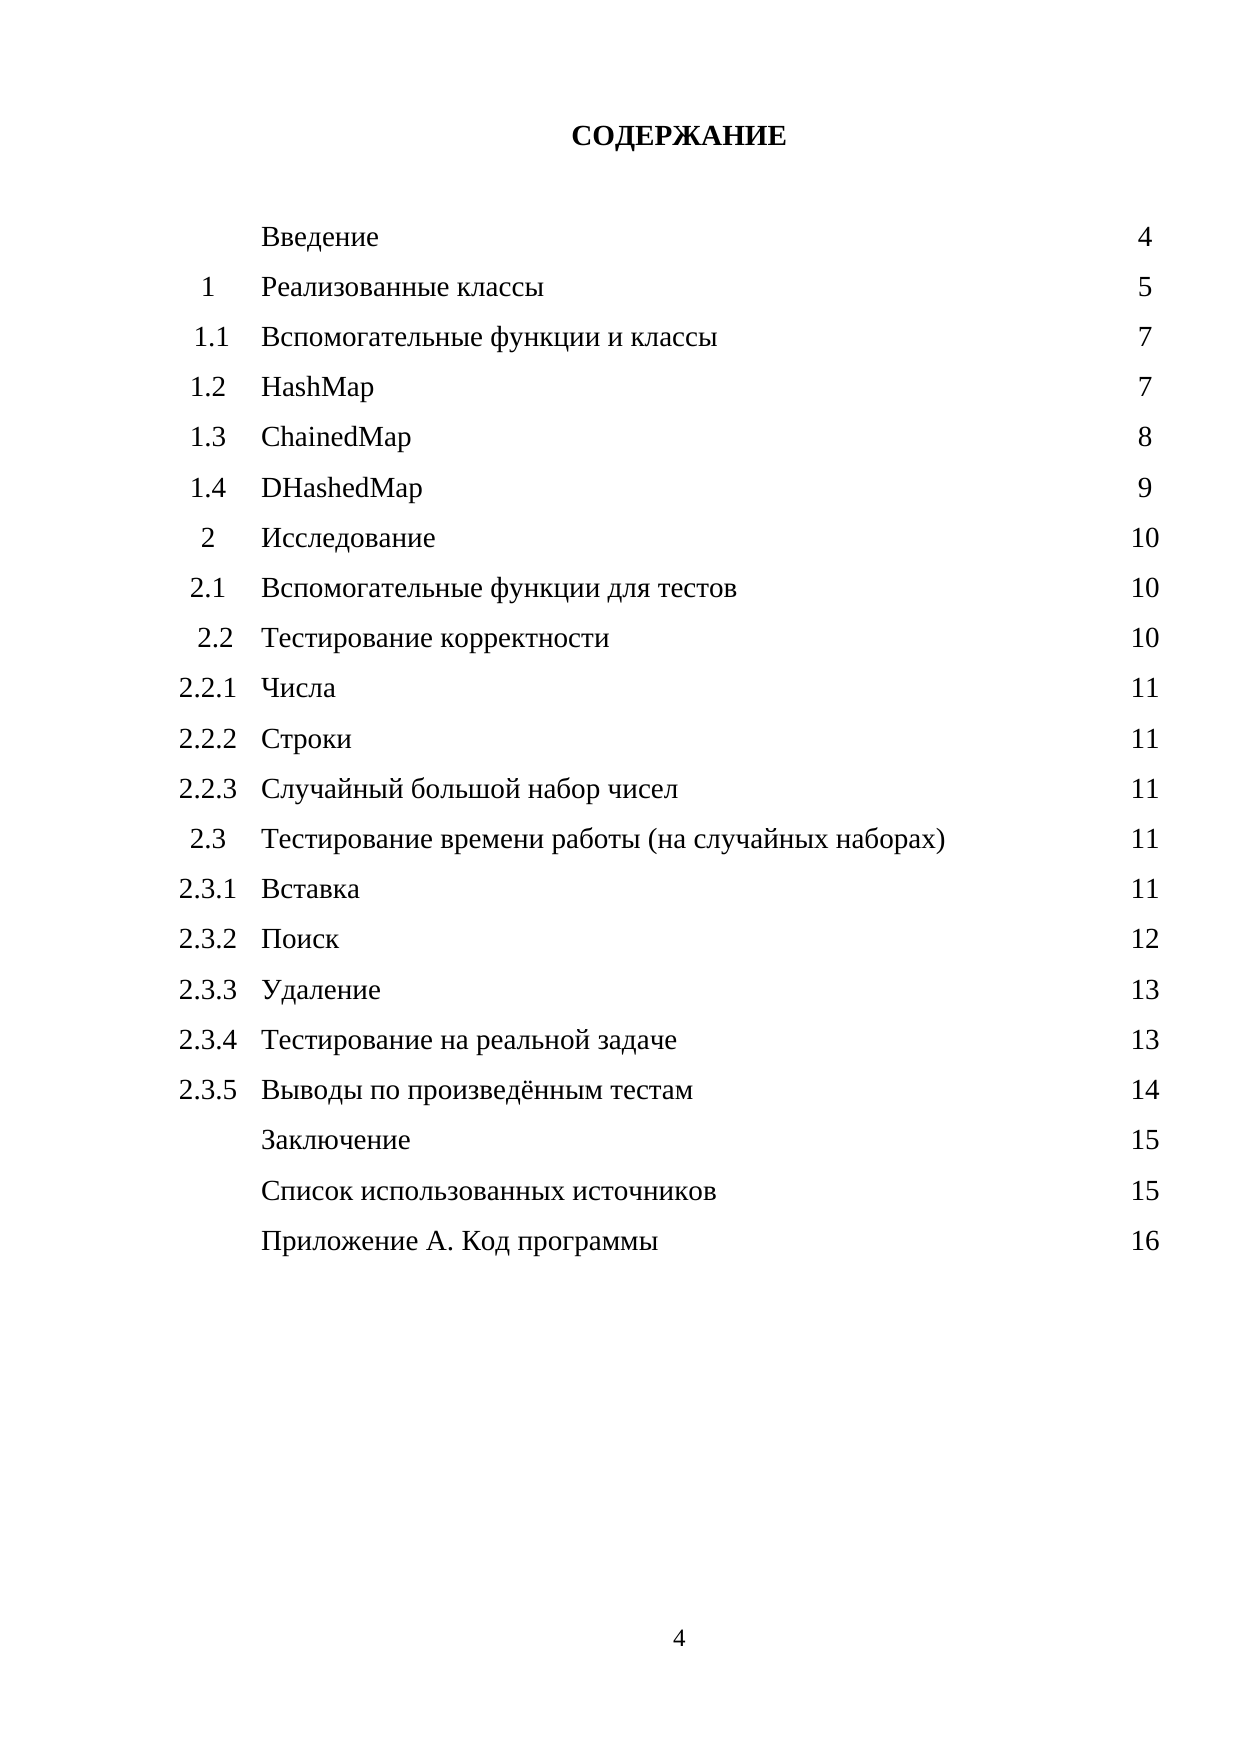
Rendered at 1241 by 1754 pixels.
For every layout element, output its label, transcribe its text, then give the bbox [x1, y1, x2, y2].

table_cell 2.2.1 [166, 671, 249, 721]
table_cell 2.3 [166, 821, 249, 871]
table_cell 2 [166, 520, 249, 570]
table_cell DHashedMap [250, 470, 1098, 520]
table_cell Список использованных источников [250, 1173, 1098, 1223]
table_cell 5 [1098, 269, 1192, 319]
table_cell 11 [1098, 871, 1192, 922]
table_cell [166, 1123, 249, 1173]
table_cell Поиск [250, 922, 1098, 972]
text содержание [177, 118, 1181, 152]
table_cell ChainedMap [250, 420, 1098, 470]
table_cell 2.1 [166, 570, 249, 620]
table_cell Числа [250, 671, 1098, 721]
table_cell Удаление [250, 972, 1098, 1022]
table_cell 7 [1098, 369, 1192, 419]
table_cell Тестирование времени работы (на случайных наборах) [250, 821, 1098, 871]
table_cell 11 [1098, 771, 1192, 821]
table_header [166, 219, 249, 269]
table_cell Тестирование корректности [250, 620, 1098, 671]
table_cell 2.2.2 [166, 721, 249, 771]
table_cell 2.3.5 [166, 1072, 249, 1122]
table_cell Вспомогательные функции и классы [250, 319, 1098, 369]
table_cell 2.3.2 [166, 922, 249, 972]
table_cell 8 [1098, 420, 1192, 470]
table_cell 10 [1098, 570, 1192, 620]
table_cell Случайный большой набор чисел [250, 771, 1098, 821]
table_cell 11 [1098, 671, 1192, 721]
table_cell 2.3.1 [166, 871, 249, 922]
table_cell Вспомогательные функции для тестов [250, 570, 1098, 620]
table_cell 2.2.3 [166, 771, 249, 821]
table_cell 15 [1098, 1173, 1192, 1223]
table_cell 1.3 [166, 420, 249, 470]
table_cell 10 [1098, 520, 1192, 570]
table_cell 11 [1098, 721, 1192, 771]
table_cell 11 [1098, 821, 1192, 871]
table_cell 13 [1098, 1022, 1192, 1072]
table_cell Исследование [250, 520, 1098, 570]
table_cell 2.2 [166, 620, 249, 671]
table_cell Вставка [250, 871, 1098, 922]
table_header 4 [1098, 219, 1192, 269]
table_cell HashMap [250, 369, 1098, 419]
table_cell 12 [1098, 922, 1192, 972]
table_cell 9 [1098, 470, 1192, 520]
table_cell 15 [1098, 1123, 1192, 1173]
table_cell Тестирование на реальной задаче [250, 1022, 1098, 1072]
table_cell [166, 1223, 249, 1273]
table_cell 2.3.4 [166, 1022, 249, 1072]
table_cell Выводы по произведённым тестам [250, 1072, 1098, 1122]
table_cell Заключение [250, 1123, 1098, 1173]
table_cell 16 [1098, 1223, 1192, 1273]
table_header Введение [250, 219, 1098, 269]
table_cell 14 [1098, 1072, 1192, 1122]
table_cell 1 [166, 269, 249, 319]
table_cell Реализованные классы [250, 269, 1098, 319]
table_cell [166, 1173, 249, 1223]
table_cell 1.4 [166, 470, 249, 520]
table_cell 13 [1098, 972, 1192, 1022]
table_cell Строки [250, 721, 1098, 771]
table_cell 1.1 [166, 319, 249, 369]
table_cell 1.2 [166, 369, 249, 419]
table_cell 10 [1098, 620, 1192, 671]
table_cell 7 [1098, 319, 1192, 369]
table_cell 2.3.3 [166, 972, 249, 1022]
table_cell Приложение А. Код программы [250, 1223, 1098, 1273]
